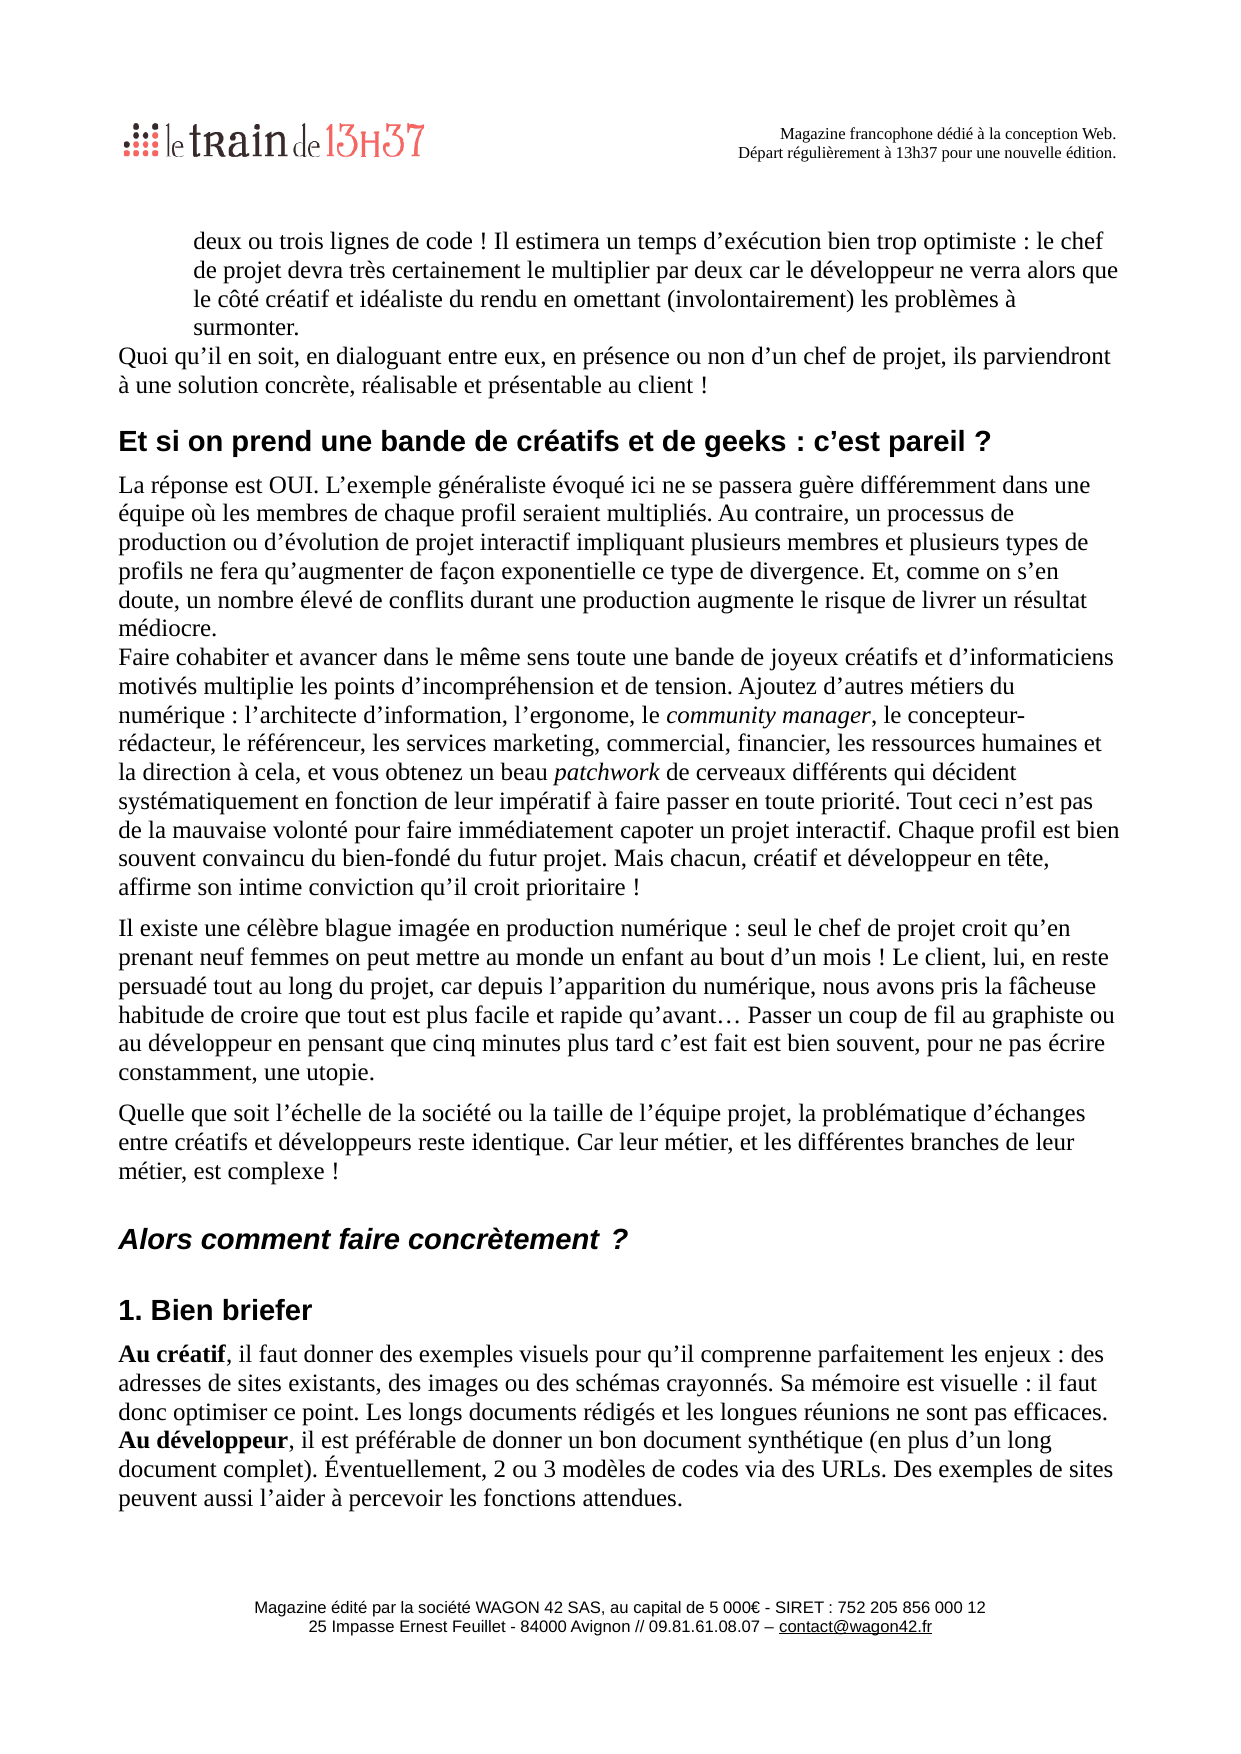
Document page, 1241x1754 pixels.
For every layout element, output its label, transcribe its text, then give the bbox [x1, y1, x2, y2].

text Quoi qu’il en soit, en dialoguant entre eux, en présence ou non d’un chef de projet, ils parviendront à une solution concrète, réalisable et présentable au client ! [118, 341, 1122, 399]
picture [123, 123, 425, 157]
subtitle Alors comment faire concrètement ? [118, 1222, 1122, 1256]
text Faire cohabiter et avancer dans le même sens toute une bande de joyeux créatifs et d’informaticiens motivés multiplie les points d’incompréhension et de tension. Ajoutez d’autres métiers du numérique : l’architecte d’information, l’ergonome, le community manager, le concepteur-rédacteur, le référenceur, les services marketing, commercial, financier, les ressources humaines et la direction à cela, et vous obtenez un beau patchwork de cerveaux différents qui décident systématiquement en fonction de leur impératif à faire passer en toute priorité. Tout ceci n’est pas de la mauvaise volonté pour faire immédiatement capoter un projet interactif. Chaque profil est bien souvent convaincu du bien-fondé du futur projet. Mais chacun, créatif et développeur en tête, affirme son intime conviction qu’il croit prioritaire ! [118, 642, 1122, 901]
text Quelle que soit l’échelle de la société ou la taille de l’équipe projet, la problématique d’échanges entre créatifs et développeurs reste identique. Car leur métier, et les différentes branches de leur métier, est complexe ! [118, 1098, 1122, 1185]
text Au créatif, il faut donner des exemples visuels pour qu’il comprenne parfaitement les enjeux : des adresses de sites existants, des images ou des schémas crayonnés. Sa mémoire est visuelle : il faut donc optimiser ce point. Les longs documents rédigés et les longues réunions ne sont pas efficaces. Au développeur, il est préférable de donner un bon document synthétique (en plus d’un long document complet). Éventuellement, 2 ou 3 modèles de codes via des URLs. Des exemples de sites peuvent aussi l’aider à percevoir les fonctions attendues. [118, 1339, 1122, 1512]
text Il existe une célèbre blague imagée en production numérique : seul le chef de projet croit qu’en prenant neuf femmes on peut mettre au monde un enfant au bout d’un mois ! Le client, lui, en reste persuadé tout au long du projet, car depuis l’apparition du numérique, nous avons pris la fâcheuse habitude de croire que tout est plus facile et rapide qu’avant… Passer un coup de fil au graphiste ou au développeur en pensant que cinq minutes plus tard c’est fait est bien souvent, pour ne pas écrire constamment, une utopie. [118, 913, 1122, 1086]
subtitle Et si on prend une bande de créatifs et de geeks : c’est pareil ? [118, 424, 1122, 457]
subtitle 1. Bien briefer [118, 1293, 1122, 1327]
text La réponse est OUI. L’exemple généraliste évoqué ici ne se passera guère différemment dans une équipe où les membres de chaque profil seraient multipliés. Au contraire, un processus de production ou d’évolution de projet interactif impliquant plusieurs membres et plusieurs types de profils ne fera qu’augmenter de façon exponentielle ce type de divergence. Et, comme on s’en doute, un nombre élevé de conflits durant une production augmente le risque de livrer un résultat médiocre. [118, 470, 1122, 642]
list deux ou trois lignes de code ! Il estimera un temps d’exécution bien trop optimiste : le chef de projet devra très certainement le multiplier par deux car le développeur ne verra alors que le côté créatif et idéaliste du rendu en omettant (involontairement) les problèmes à surmonter. [156, 226, 1122, 341]
